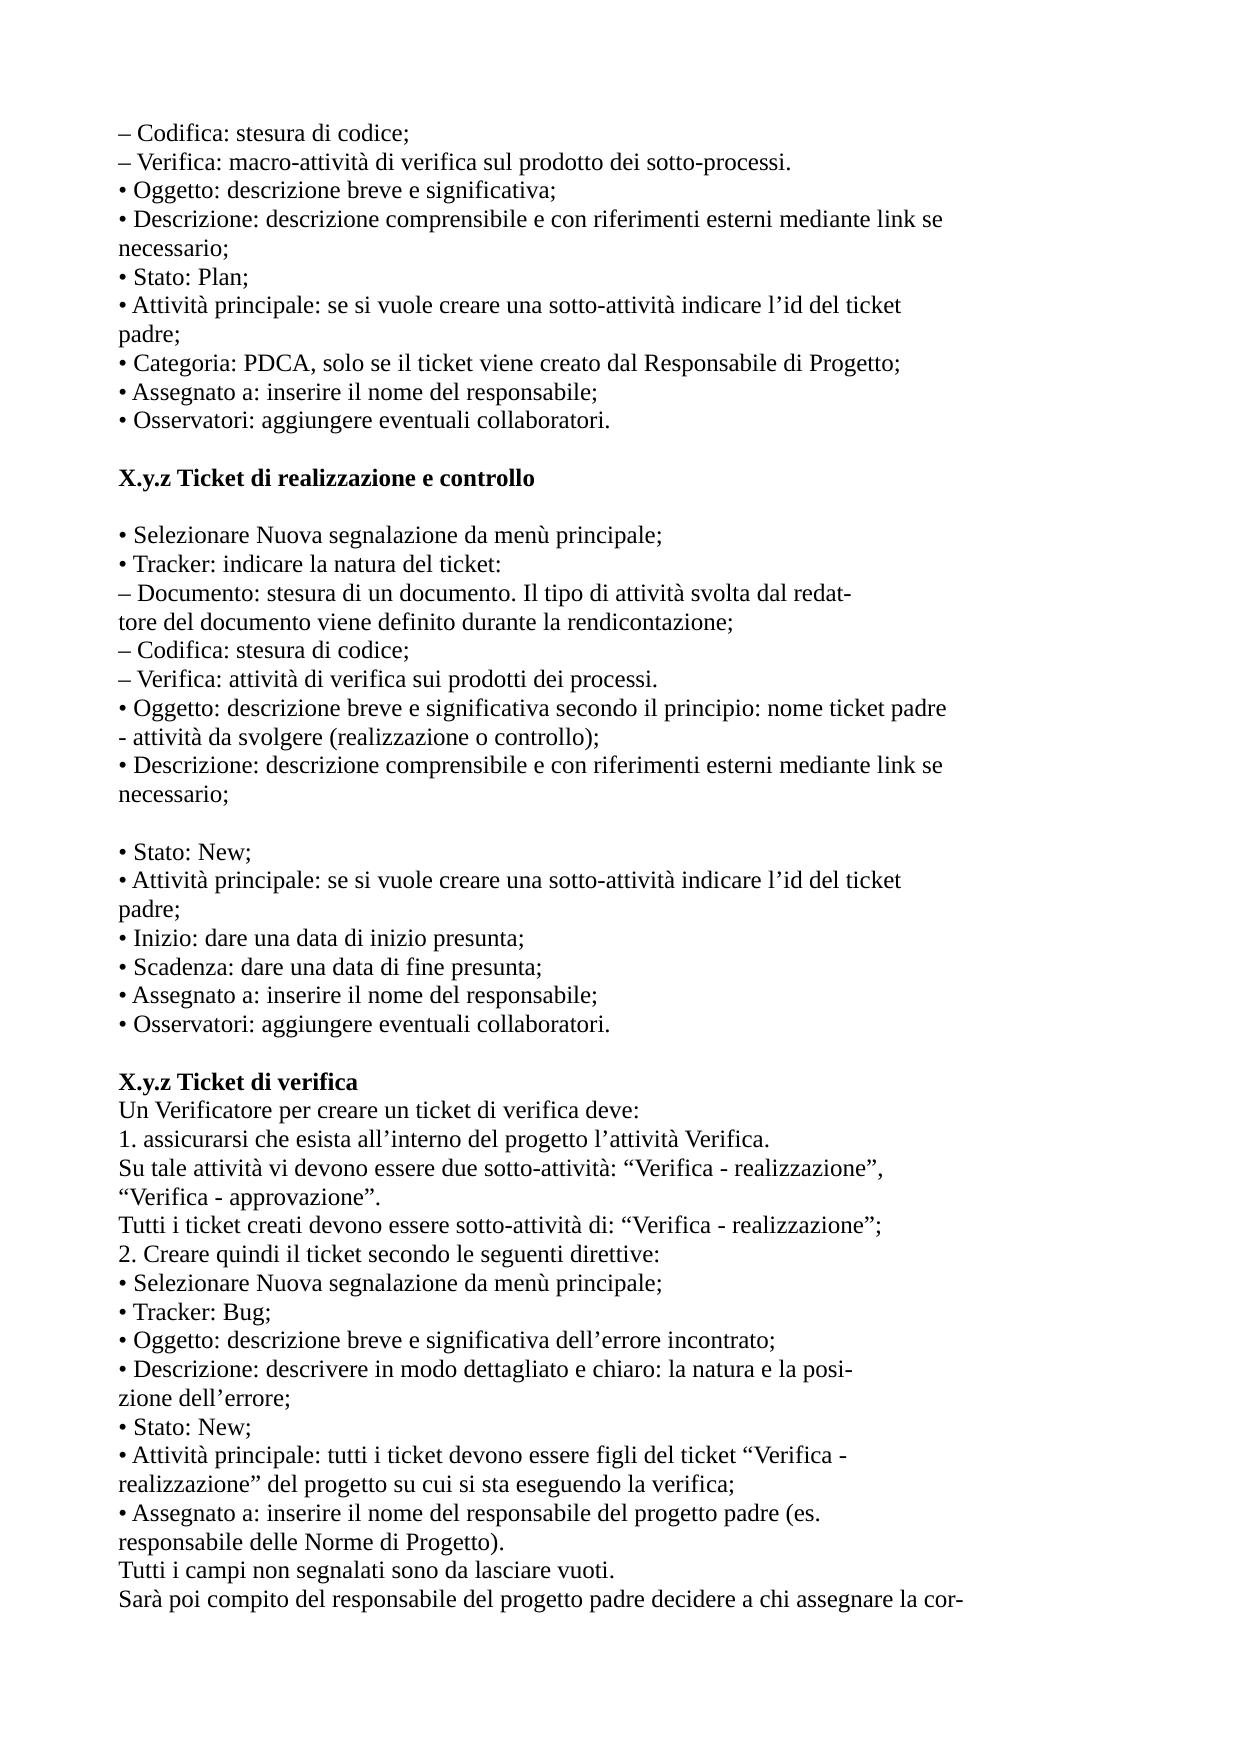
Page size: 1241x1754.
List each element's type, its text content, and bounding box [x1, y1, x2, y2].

text Sarà poi compito del responsabile del progetto padre decidere a chi assegnare la cor- [118, 1584, 1122, 1613]
text • Attività principale: tutti i ticket devono essere figli del ticket “Verifica - [118, 1441, 1122, 1469]
text • Categoria: PDCA, solo se il ticket viene creato dal Responsabile di Progetto; [118, 348, 1122, 377]
text • Descrizione: descrivere in modo dettagliato e chiaro: la natura e la posi- [118, 1354, 1122, 1383]
text • Attività principale: se si vuole creare una sotto-attività indicare l’id del ticket [118, 291, 1122, 319]
text tore del documento viene definito durante la rendicontazione; [118, 607, 1122, 636]
text • Assegnato a: inserire il nome del responsabile; [118, 377, 1122, 406]
text 2. Creare quindi il ticket secondo le seguenti direttive: [118, 1239, 1122, 1268]
text X.y.z Ticket di realizzazione e controllo [118, 463, 1122, 492]
text padre; [118, 894, 1122, 923]
text 1. assicurarsi che esista all’interno del progetto l’attività Verifica. [118, 1124, 1122, 1153]
text • Oggetto: descrizione breve e significativa; [118, 176, 1122, 204]
text • Stato: New; [118, 1412, 1122, 1441]
text • Osservatori: aggiungere eventuali collaboratori. [118, 1009, 1122, 1038]
text • Descrizione: descrizione comprensibile e con riferimenti esterni mediante link se [118, 751, 1122, 779]
text realizzazione” del progetto su cui si sta eseguendo la verifica; [118, 1469, 1122, 1498]
text • Tracker: indicare la natura del ticket: [118, 549, 1122, 578]
text • Osservatori: aggiungere eventuali collaboratori. [118, 406, 1122, 434]
text • Selezionare Nuova segnalazione da menù principale; [118, 1268, 1122, 1297]
text • Scadenza: dare una data di fine presunta; [118, 952, 1122, 981]
text X.y.z Ticket di verifica [118, 1067, 1122, 1096]
text • Selezionare Nuova segnalazione da menù principale; [118, 521, 1122, 549]
text necessario; [118, 233, 1122, 262]
text • Stato: Plan; [118, 262, 1122, 291]
text Tutti i campi non segnalati sono da lasciare vuoti. [118, 1556, 1122, 1584]
text padre; [118, 319, 1122, 348]
text – Documento: stesura di un documento. Il tipo di attività svolta dal redat- [118, 578, 1122, 607]
text Un Verificatore per creare un ticket di verifica deve: [118, 1096, 1122, 1124]
text – Verifica: macro-attività di verifica sul prodotto dei sotto-processi. [118, 147, 1122, 176]
text • Tracker: Bug; [118, 1297, 1122, 1326]
text • Inizio: dare una data di inizio presunta; [118, 923, 1122, 952]
text – Codifica: stesura di codice; [118, 636, 1122, 664]
text • Descrizione: descrizione comprensibile e con riferimenti esterni mediante link se [118, 204, 1122, 233]
text – Codifica: stesura di codice; [118, 118, 1122, 147]
text Su tale attività vi devono essere due sotto-attività: “Verifica - realizzazione”, [118, 1153, 1122, 1182]
text • Attività principale: se si vuole creare una sotto-attività indicare l’id del ticket [118, 866, 1122, 894]
text • Assegnato a: inserire il nome del responsabile; [118, 981, 1122, 1009]
text • Stato: New; [118, 837, 1122, 866]
text - attività da svolgere (realizzazione o controllo); [118, 722, 1122, 751]
text Tutti i ticket creati devono essere sotto-attività di: “Verifica - realizzazione”; [118, 1211, 1122, 1239]
text responsabile delle Norme di Progetto). [118, 1527, 1122, 1556]
text • Oggetto: descrizione breve e significativa dell’errore incontrato; [118, 1326, 1122, 1354]
text • Assegnato a: inserire il nome del responsabile del progetto padre (es. [118, 1498, 1122, 1527]
text necessario; [118, 779, 1122, 808]
text – Verifica: attività di verifica sui prodotti dei processi. [118, 664, 1122, 693]
text zione dell’errore; [118, 1383, 1122, 1412]
text “Verifica - approvazione”. [118, 1182, 1122, 1211]
text • Oggetto: descrizione breve e significativa secondo il principio: nome ticket padre [118, 693, 1122, 722]
